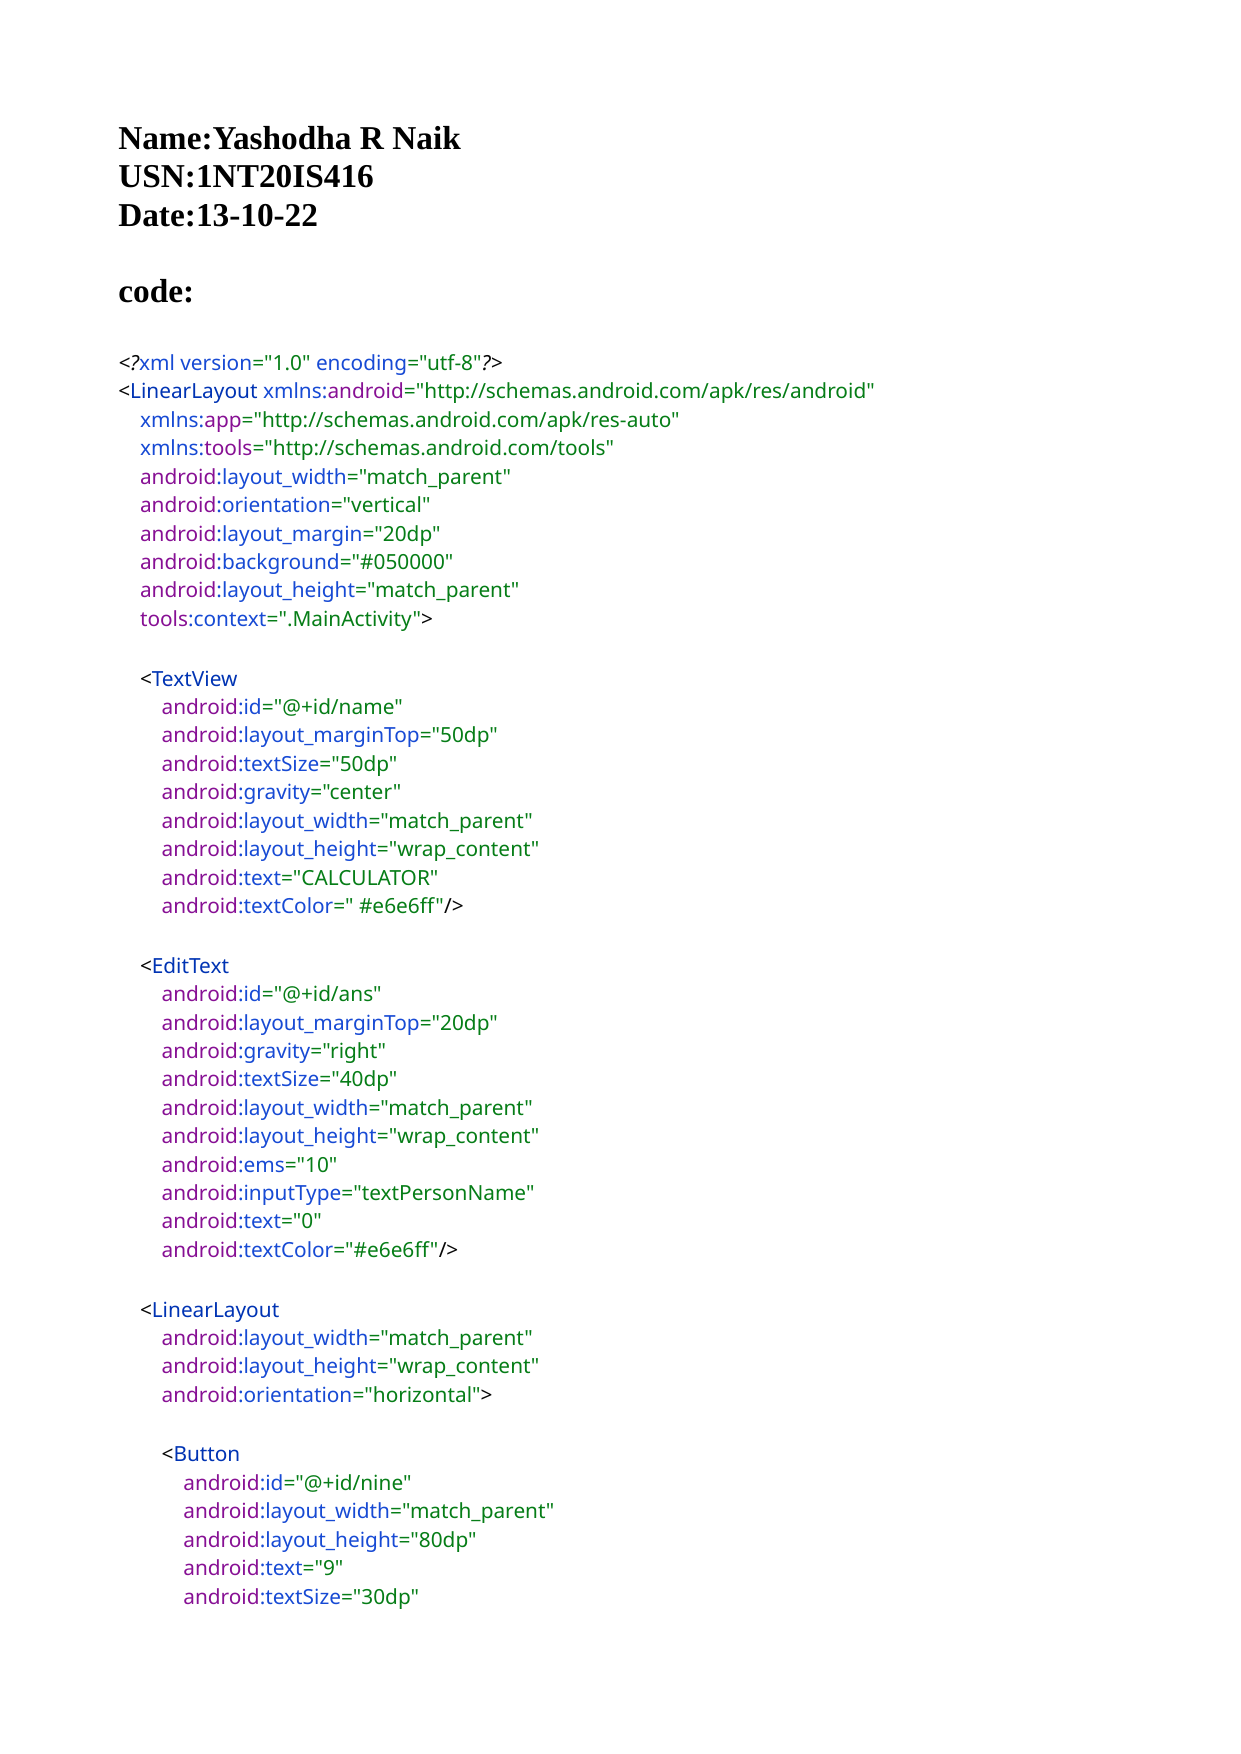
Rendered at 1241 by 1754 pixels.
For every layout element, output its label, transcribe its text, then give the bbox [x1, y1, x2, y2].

text code: [118, 271, 1122, 310]
text USN:1NT20IS416 [118, 156, 1122, 195]
text <?xml version="1.0" encoding="utf-8"?> <LinearLayout xmlns:android="http://schemas.android.com/apk/res/android" xmlns:app="http://schemas.android.com/apk/res-auto" xmlns:tools="http://schemas.android.com/tools" android:layout_width="match_parent" android:orientation="vertical" android:layout_margin="20dp" android:background="#050000" android:layout_height="match_parent" tools:context=".MainActivity"> <TextView android:id="@+id/name" android:layout_marginTop="50dp" android:textSize="50dp" android:gravity="center" android:layout_width="match_parent" android:layout_height="wrap_content" android:text="CALCULATOR" android:textColor=" #e6e6ff"/> <EditText android:id="@+id/ans" android:layout_marginTop="20dp" android:gravity="right" android:textSize="40dp" android:layout_width="match_parent" android:layout_height="wrap_content" android:ems="10" android:inputType="textPersonName" android:text="0" android:textColor="#e6e6ff"/> <LinearLayout android:layout_width="match_parent" android:layout_height="wrap_content" android:orientation="horizontal"> <Button android:id="@+id/nine" android:layout_width="match_parent" android:layout_height="80dp" android:text="9" android:textSize="30dp" [118, 348, 1122, 1610]
text Name:Yashodha R Naik [118, 118, 1122, 156]
text Date:13-10-22 [118, 195, 1122, 233]
